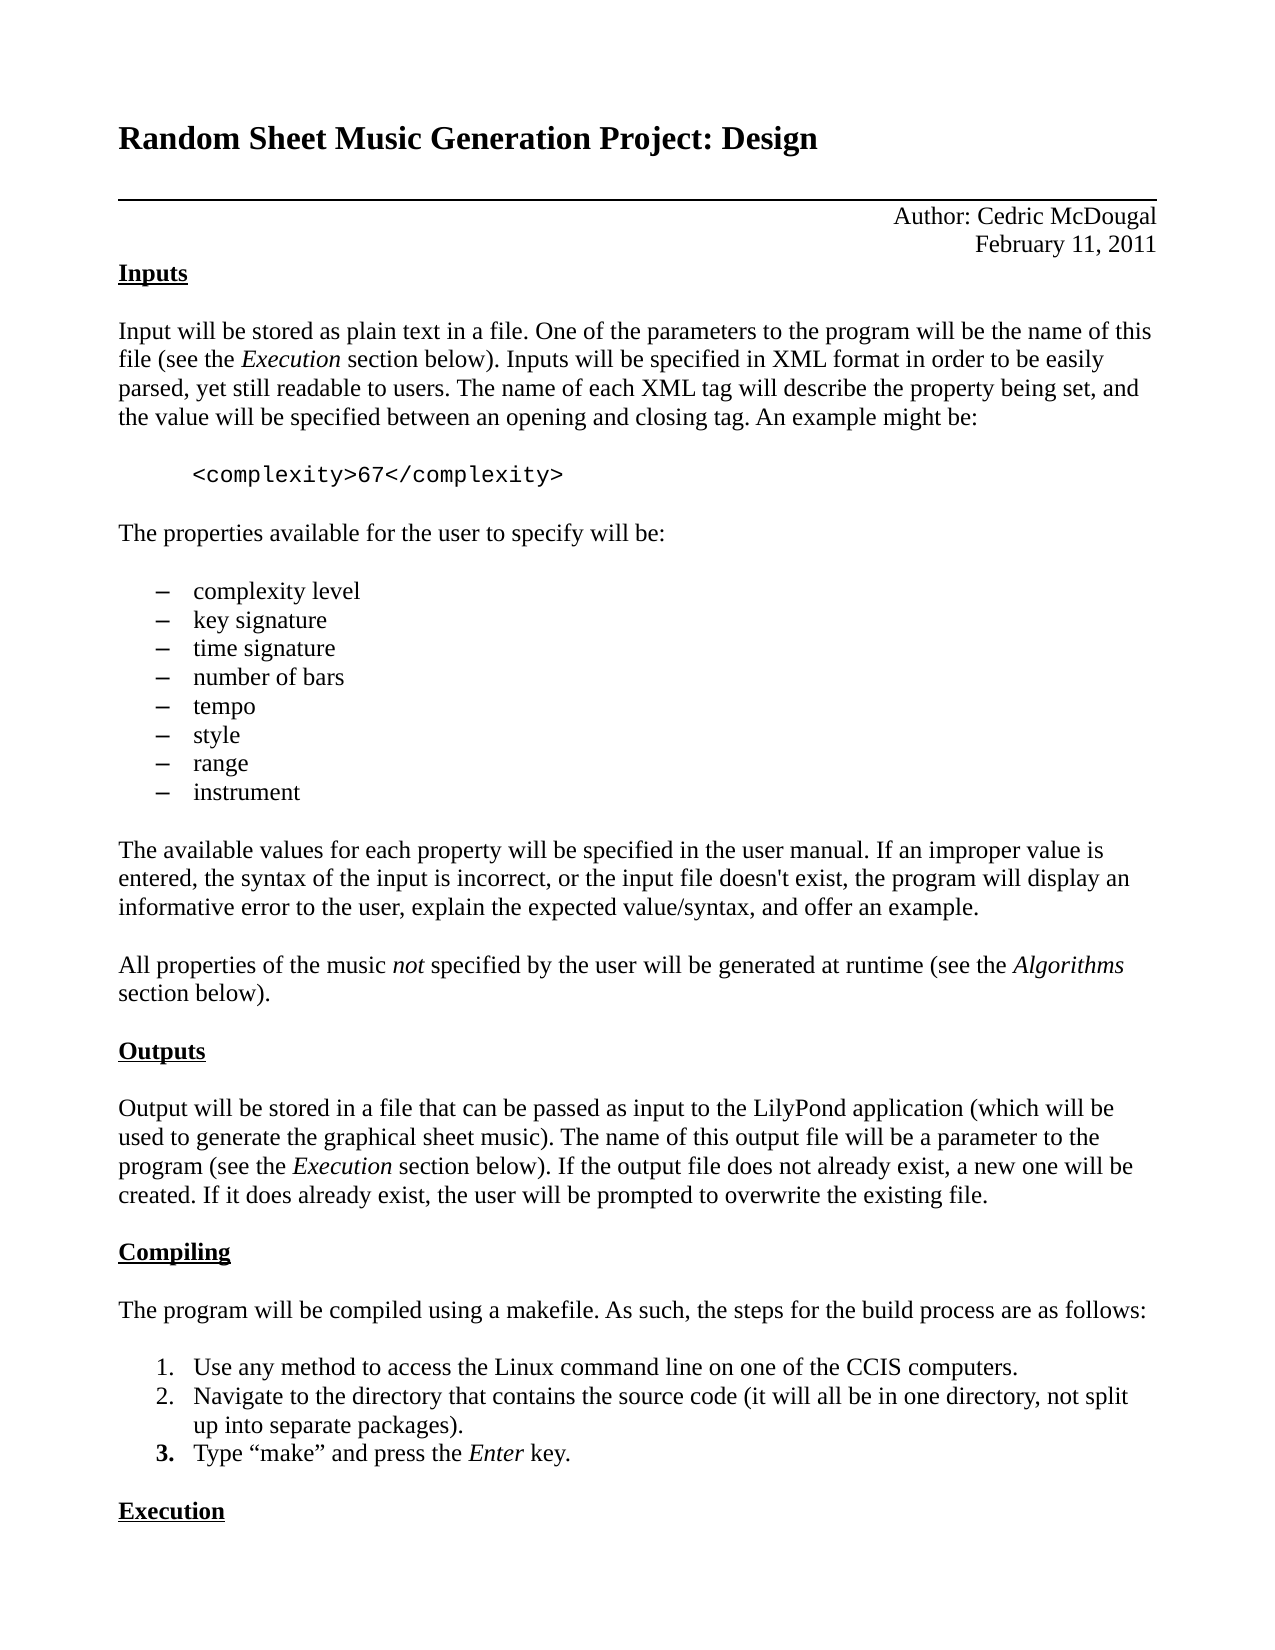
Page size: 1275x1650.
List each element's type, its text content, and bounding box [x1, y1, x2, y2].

list time signature [156, 633, 1157, 662]
list range [156, 748, 1157, 777]
text Compiling [118, 1237, 1157, 1266]
text <complexity>67</complexity> [118, 459, 1157, 490]
list Use any method to access the Linux command line on one of the CCIS computers. [156, 1352, 1157, 1381]
text Inputs [118, 258, 1157, 287]
list complexity level [156, 576, 1157, 605]
text Execution [118, 1496, 1157, 1525]
text Author: Cedric McDougal [118, 201, 1157, 229]
list Type “make” and press the Enter key. [156, 1438, 1157, 1467]
list style [156, 720, 1157, 748]
text Random Sheet Music Generation Project: Design [118, 118, 1157, 156]
list tempo [156, 691, 1157, 720]
text February 11, 2011 [118, 229, 1157, 258]
list instrument [156, 777, 1157, 806]
list Navigate to the directory that contains the source code (it will all be in one directory, not split up into separate packages). [156, 1381, 1157, 1438]
text All properties of the music not specified by the user will be generated at runtime (see the Algorithms section below). [118, 950, 1157, 1007]
text The properties available for the user to specify will be: [118, 518, 1157, 547]
text The available values for each property will be specified in the user manual. If an improper value is entered, the syntax of the input is incorrect, or the input file doesn't exist, the program will display an informative error to the user, explain the expected value/syntax, and offer an example. [118, 835, 1157, 921]
list number of bars [156, 662, 1157, 691]
text Outputs [118, 1036, 1157, 1065]
text Input will be stored as plain text in a file. One of the parameters to the program will be the name of this file (see the Execution section below). Inputs will be specified in XML format in order to be easily parsed, yet still readable to users. The name of each XML tag will describe the property being set, and the value will be specified between an opening and closing tag. An example might be: [118, 316, 1157, 431]
text Output will be stored in a file that can be passed as input to the LilyPond application (which will be used to generate the graphical sheet music). The name of this output file will be a parameter to the program (see the Execution section below). If the output file does not already exist, a new one will be created. If it does already exist, the user will be prompted to overwrite the existing file. [118, 1093, 1157, 1208]
list key signature [156, 605, 1157, 633]
text The program will be compiled using a makefile. As such, the steps for the build process are as follows: [118, 1295, 1157, 1323]
